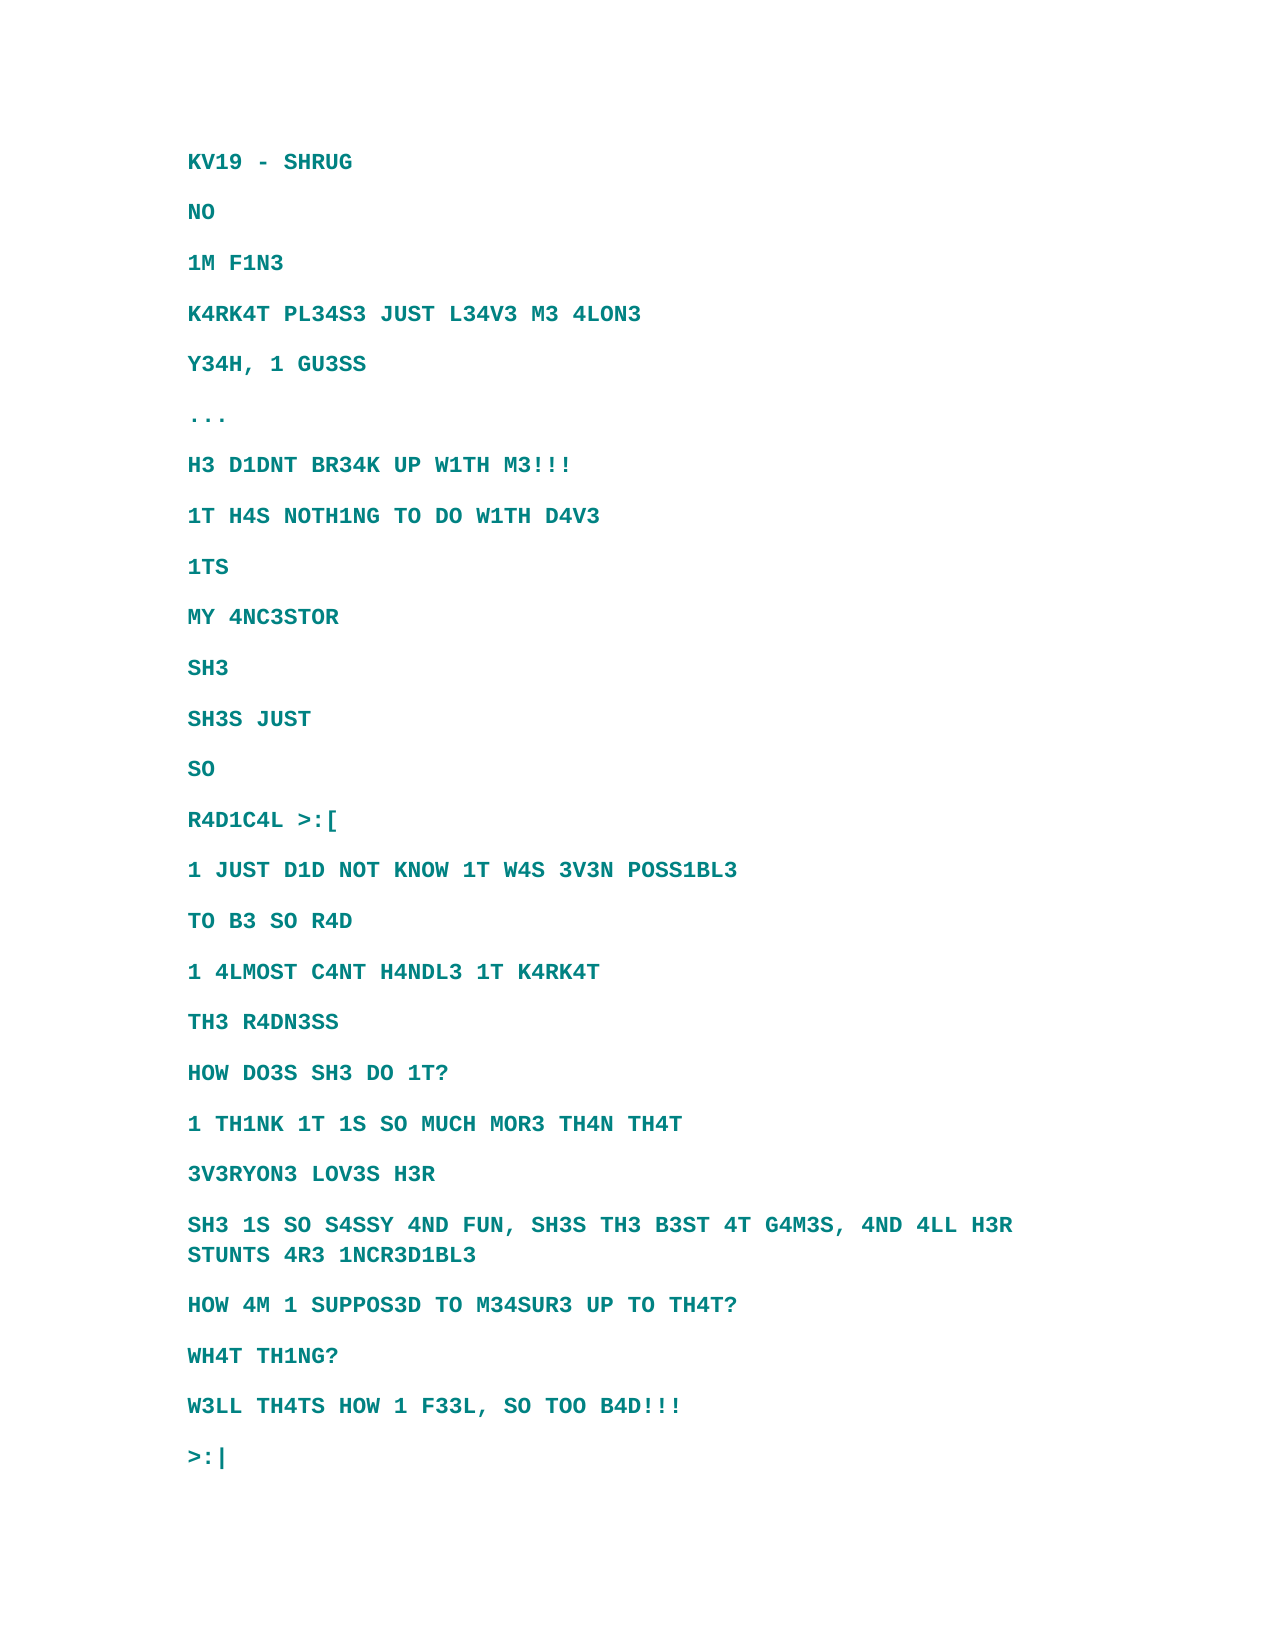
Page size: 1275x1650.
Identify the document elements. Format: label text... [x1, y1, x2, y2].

text >:| [187, 1445, 1087, 1471]
text SH3 [187, 656, 1087, 682]
text WH4T TH1NG? [187, 1344, 1087, 1370]
text NO [187, 201, 1087, 227]
text 1 4LMOST C4NT H4NDL3 1T K4RK4T [187, 960, 1087, 986]
text 1 TH1NK 1T 1S SO MUCH MOR3 TH4N TH4T [187, 1112, 1087, 1138]
text HOW 4M 1 SUPPOS3D TO M34SUR3 UP TO TH4T? [187, 1293, 1087, 1319]
text HOW DO3S SH3 DO 1T? [187, 1061, 1087, 1087]
text 3V3RYON3 LOV3S H3R [187, 1162, 1087, 1188]
text SO [187, 757, 1087, 783]
text SH3 1S SO S4SSY 4ND FUN, SH3S TH3 B3ST 4T G4M3S, 4ND 4LL H3R STUNTS 4R3 1NCR3D1BL3 [187, 1213, 1087, 1269]
text MY 4NC3STOR [187, 606, 1087, 632]
text R4D1C4L >:[ [187, 808, 1087, 834]
text W3LL TH4TS HOW 1 F33L, SO TOO B4D!!! [187, 1395, 1087, 1421]
text TH3 R4DN3SS [187, 1011, 1087, 1037]
text KV19 - SHRUG [187, 150, 1087, 176]
text ... [187, 403, 1087, 429]
text Y34H, 1 GU3SS [187, 352, 1087, 378]
text 1M F1N3 [187, 251, 1087, 277]
text TO B3 SO R4D [187, 909, 1087, 935]
text H3 D1DNT BR34K UP W1TH M3!!! [187, 454, 1087, 480]
text K4RK4T PL34S3 JUST L34V3 M3 4LON3 [187, 302, 1087, 328]
text 1T H4S NOTH1NG TO DO W1TH D4V3 [187, 504, 1087, 530]
text 1 JUST D1D NOT KNOW 1T W4S 3V3N POSS1BL3 [187, 859, 1087, 885]
text SH3S JUST [187, 707, 1087, 733]
text 1TS [187, 555, 1087, 581]
